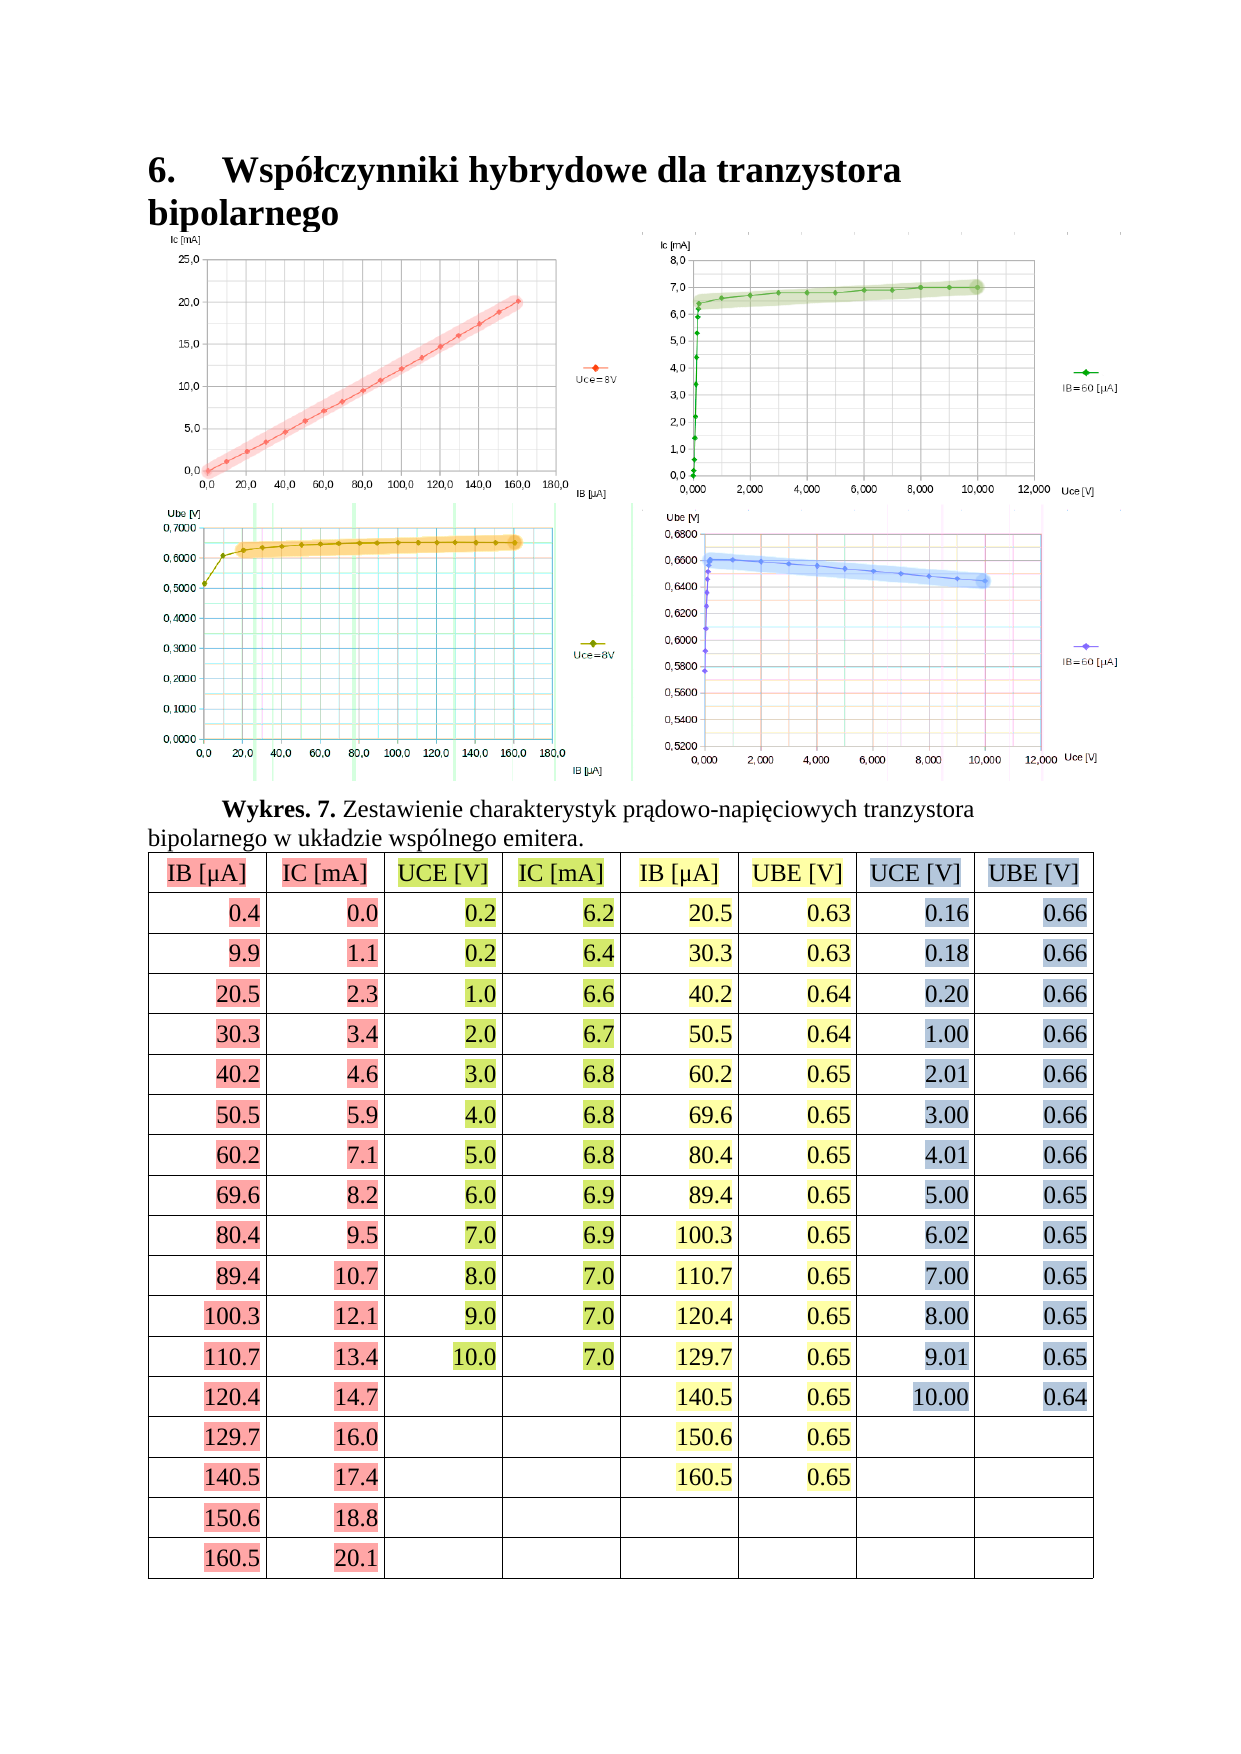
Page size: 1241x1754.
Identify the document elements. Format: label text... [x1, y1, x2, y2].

table_cell 0,4 [149, 893, 266, 933]
table_cell 10,00 [857, 1377, 974, 1416]
table_cell 4,0 [385, 1095, 502, 1134]
table_cell 10,7 [267, 1256, 384, 1295]
table_cell [385, 1458, 502, 1497]
table_cell 3,00 [857, 1095, 974, 1134]
table_cell [385, 1377, 502, 1416]
table_cell 16,0 [267, 1417, 384, 1457]
table_cell 120,4 [621, 1296, 738, 1336]
table_cell 0,65 [739, 1377, 856, 1416]
table_cell 80,4 [149, 1216, 266, 1255]
table_cell [503, 1538, 620, 1578]
table_cell 9,9 [149, 934, 266, 973]
table_cell [503, 1377, 620, 1416]
table_header IB [μA] [621, 853, 738, 892]
table_cell 0,65 [739, 1337, 856, 1376]
table_cell 18,8 [267, 1498, 384, 1537]
table_cell 0,64 [739, 1014, 856, 1053]
table_cell 8,00 [857, 1296, 974, 1336]
table_cell 7,0 [503, 1296, 620, 1336]
table_cell 6,02 [857, 1216, 974, 1255]
table_cell 140,5 [621, 1377, 738, 1416]
table_cell 40,2 [149, 1055, 266, 1094]
table_cell 6,7 [503, 1014, 620, 1053]
table_cell 6,2 [503, 893, 620, 933]
table_cell 8,0 [385, 1256, 502, 1295]
table_cell 80,4 [621, 1135, 738, 1174]
table_cell 0,0 [267, 893, 384, 933]
table_cell 20,5 [149, 974, 266, 1013]
table_cell 14,7 [267, 1377, 384, 1416]
table_cell 140,5 [149, 1458, 266, 1497]
table_cell [975, 1538, 1093, 1578]
table_cell 1,0 [385, 974, 502, 1013]
table_cell 0,65 [739, 1458, 856, 1497]
table_cell 7,0 [503, 1256, 620, 1295]
table_cell 110,7 [149, 1337, 266, 1376]
table_cell 5,0 [385, 1135, 502, 1174]
table_cell 13,4 [267, 1337, 384, 1376]
table_cell 40,2 [621, 974, 738, 1013]
table_cell 0,63 [739, 934, 856, 973]
table_cell 0,16 [857, 893, 974, 933]
table_header IC [mA] [503, 853, 620, 892]
table_cell 0,65 [975, 1216, 1093, 1255]
table_cell 7,1 [267, 1135, 384, 1174]
text 6. Współczynniki hybrydowe dla tranzystora bipolarnego [148, 148, 1093, 234]
table_cell 6,8 [503, 1095, 620, 1134]
table_cell 7,0 [503, 1337, 620, 1376]
table_cell [975, 1417, 1093, 1457]
table_cell 0,66 [975, 934, 1093, 973]
table_cell 17,4 [267, 1458, 384, 1497]
table_cell 69,6 [621, 1095, 738, 1134]
table_header UBE [V] [739, 853, 856, 892]
table_cell [857, 1417, 974, 1457]
table_cell 6,6 [503, 974, 620, 1013]
table_cell 50,5 [149, 1095, 266, 1134]
table_cell 0,63 [739, 893, 856, 933]
table_cell 0,65 [975, 1256, 1093, 1295]
table_cell 69,6 [149, 1176, 266, 1215]
table_cell 0,64 [975, 1377, 1093, 1416]
table_cell 1,1 [267, 934, 384, 973]
table_header UCE [V] [385, 853, 502, 892]
table_cell 0,65 [975, 1296, 1093, 1336]
table_cell 4,6 [267, 1055, 384, 1094]
table_cell [621, 1538, 738, 1578]
table_cell [503, 1458, 620, 1497]
table_cell 6,9 [503, 1176, 620, 1215]
table_cell 0,65 [739, 1256, 856, 1295]
table_cell 0,65 [975, 1337, 1093, 1376]
table_cell 0,66 [975, 1095, 1093, 1134]
table_cell 150,6 [621, 1417, 738, 1457]
table_cell 4,01 [857, 1135, 974, 1174]
table_cell 89,4 [621, 1176, 738, 1215]
table_cell 5,00 [857, 1176, 974, 1215]
table_cell [503, 1417, 620, 1457]
table_cell 6,9 [503, 1216, 620, 1255]
table_cell 20,1 [267, 1538, 384, 1578]
table_cell 60,2 [149, 1135, 266, 1174]
table_cell [975, 1498, 1093, 1537]
table_cell 160,5 [149, 1538, 266, 1578]
table_cell 6,0 [385, 1176, 502, 1215]
table_cell 129,7 [149, 1417, 266, 1457]
table_cell 9,5 [267, 1216, 384, 1255]
picture [160, 232, 1129, 781]
table_cell 0,2 [385, 934, 502, 973]
table_cell 6,4 [503, 934, 620, 973]
table_cell 120,4 [149, 1377, 266, 1416]
table_cell 2,0 [385, 1014, 502, 1053]
table_header UCE [V] [857, 853, 974, 892]
table_cell 3,4 [267, 1014, 384, 1053]
table_cell 8,2 [267, 1176, 384, 1215]
table_cell 0,65 [739, 1135, 856, 1174]
table_cell [857, 1538, 974, 1578]
table_cell 0,65 [739, 1055, 856, 1094]
table_cell 110,7 [621, 1256, 738, 1295]
table_cell 0,66 [975, 1014, 1093, 1053]
table_cell 150,6 [149, 1498, 266, 1537]
table_cell 6,8 [503, 1055, 620, 1094]
table_cell 2,01 [857, 1055, 974, 1094]
table_cell 20,5 [621, 893, 738, 933]
table_cell [857, 1498, 974, 1537]
table_cell [857, 1458, 974, 1497]
table_cell 0,20 [857, 974, 974, 1013]
table_cell 129,7 [621, 1337, 738, 1376]
table_cell 3,0 [385, 1055, 502, 1094]
table_cell 0,2 [385, 893, 502, 933]
table_cell 0,65 [739, 1296, 856, 1336]
table_cell [739, 1498, 856, 1537]
table_cell 12,1 [267, 1296, 384, 1336]
table_cell 6,8 [503, 1135, 620, 1174]
table_cell [739, 1538, 856, 1578]
table_cell [621, 1498, 738, 1537]
table_cell 7,00 [857, 1256, 974, 1295]
table_cell [385, 1417, 502, 1457]
table_cell 0,65 [739, 1216, 856, 1255]
table_cell 0,64 [739, 974, 856, 1013]
table_cell 0,65 [739, 1417, 856, 1457]
table_cell 89,4 [149, 1256, 266, 1295]
table_cell 100,3 [621, 1216, 738, 1255]
table_cell 7,0 [385, 1216, 502, 1255]
table_cell [975, 1458, 1093, 1497]
table_cell 2,3 [267, 974, 384, 1013]
table_cell [503, 1498, 620, 1537]
table_cell 30,3 [621, 934, 738, 973]
table_header IB [μA] [149, 853, 266, 892]
table_cell 160,5 [621, 1458, 738, 1497]
table_cell 0,18 [857, 934, 974, 973]
table_cell 100,3 [149, 1296, 266, 1336]
text Wykres. 7. Zestawienie charakterystyk prądowo-napięciowych tranzystora bipolarnego w układzie wspólnego emitera. [148, 794, 1093, 852]
table_cell 60,2 [621, 1055, 738, 1094]
table_cell 0,66 [975, 1055, 1093, 1094]
table_cell 0,66 [975, 1135, 1093, 1174]
table_cell [385, 1538, 502, 1578]
table_cell 1,00 [857, 1014, 974, 1053]
table_cell 9,01 [857, 1337, 974, 1376]
table_header UBE [V] [975, 853, 1093, 892]
table_cell 0,66 [975, 893, 1093, 933]
table_header IC [mA] [267, 853, 384, 892]
table_cell 0,66 [975, 974, 1093, 1013]
table_cell 0,65 [975, 1176, 1093, 1215]
table_cell 10,0 [385, 1337, 502, 1376]
table_cell 50,5 [621, 1014, 738, 1053]
table_cell 9,0 [385, 1296, 502, 1336]
table_cell [385, 1498, 502, 1537]
table_cell 0,65 [739, 1095, 856, 1134]
table_cell 30,3 [149, 1014, 266, 1053]
table_cell 5,9 [267, 1095, 384, 1134]
table_cell 0,65 [739, 1176, 856, 1215]
